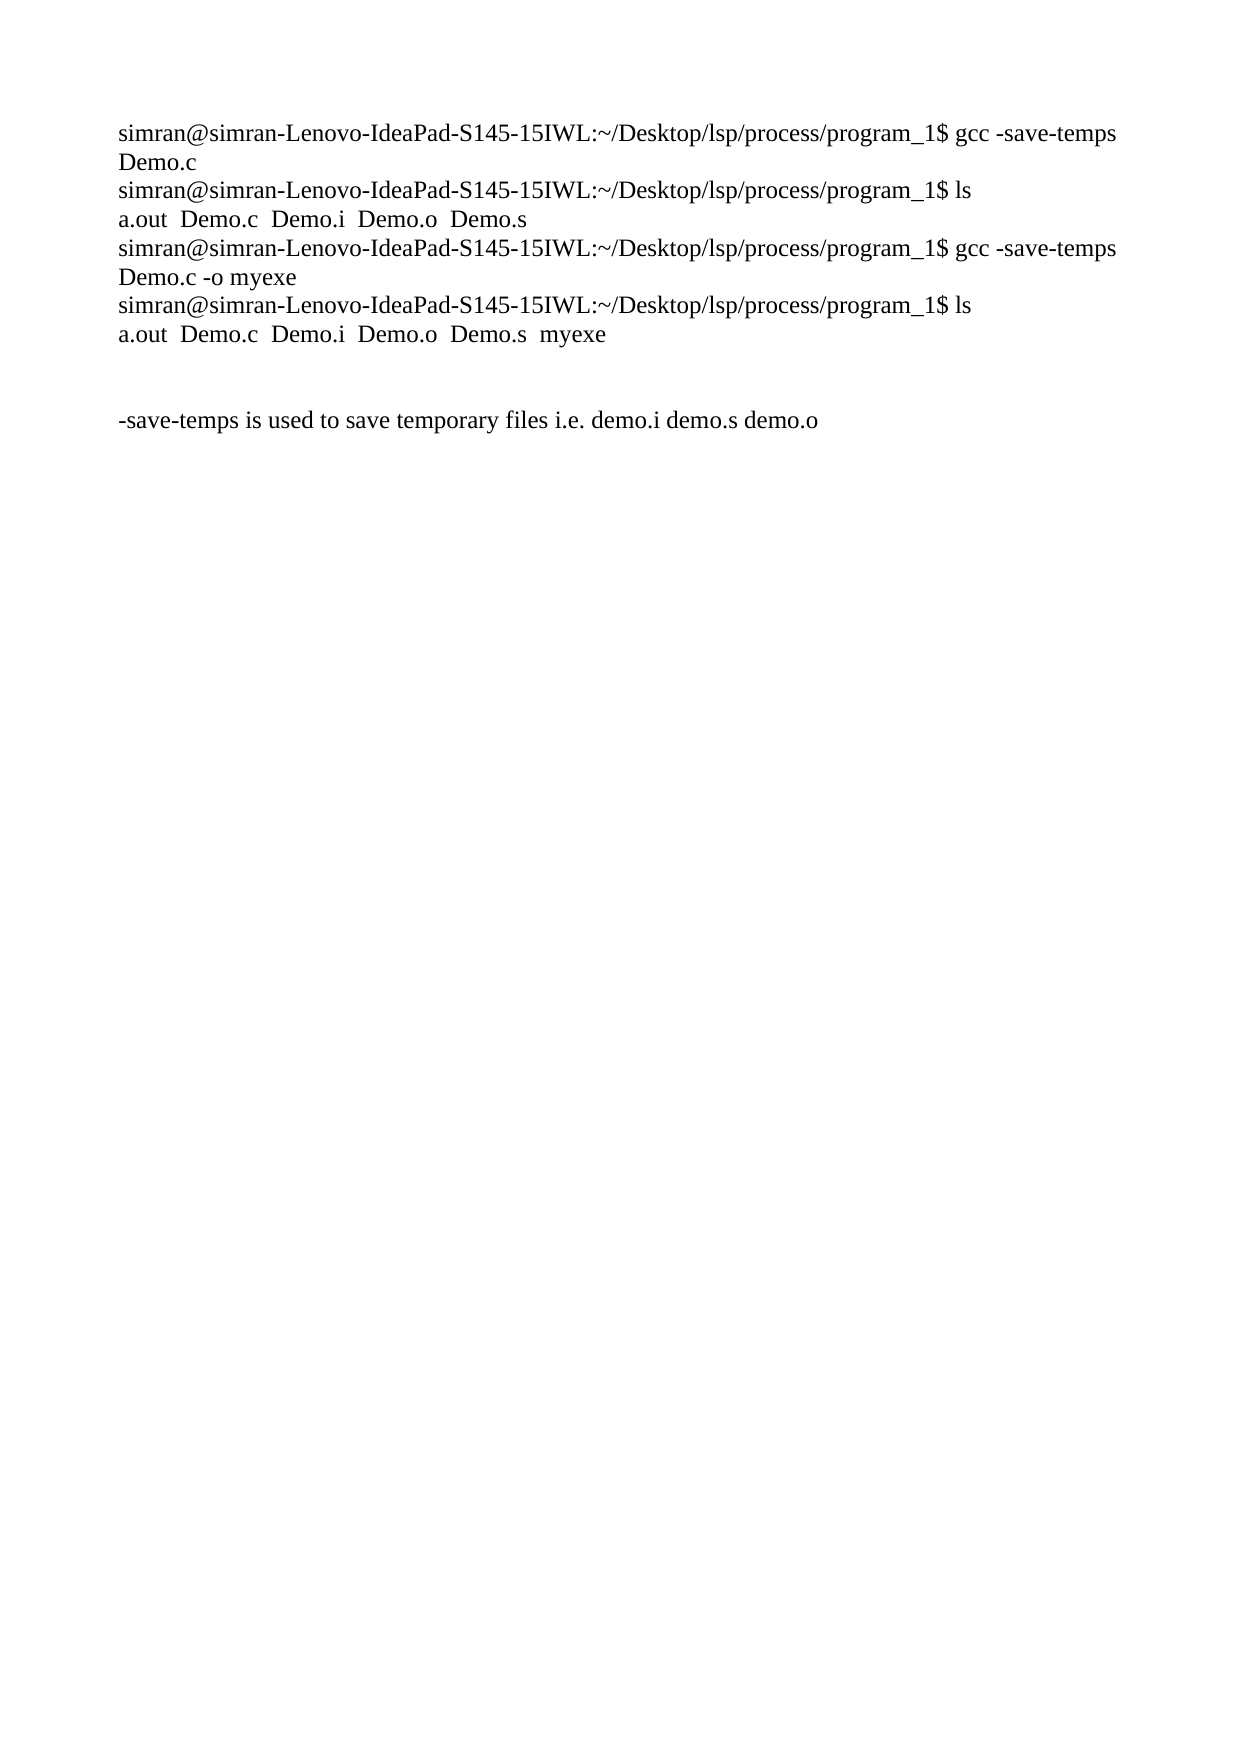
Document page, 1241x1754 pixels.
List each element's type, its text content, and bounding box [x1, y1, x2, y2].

text -save-temps is used to save temporary files i.e. demo.i demo.s demo.o [118, 406, 1122, 434]
text simran@simran-Lenovo-IdeaPad-S145-15IWL:~/Desktop/lsp/process/program_1$ ls [118, 291, 1122, 319]
text simran@simran-Lenovo-IdeaPad-S145-15IWL:~/Desktop/lsp/process/program_1$ gcc -save-temps Demo.c -o myexe [118, 233, 1122, 291]
text simran@simran-Lenovo-IdeaPad-S145-15IWL:~/Desktop/lsp/process/program_1$ gcc -save-temps Demo.c [118, 118, 1122, 176]
text a.out Demo.c Demo.i Demo.o Demo.s myexe [118, 319, 1122, 348]
text simran@simran-Lenovo-IdeaPad-S145-15IWL:~/Desktop/lsp/process/program_1$ ls [118, 176, 1122, 204]
text a.out Demo.c Demo.i Demo.o Demo.s [118, 204, 1122, 233]
